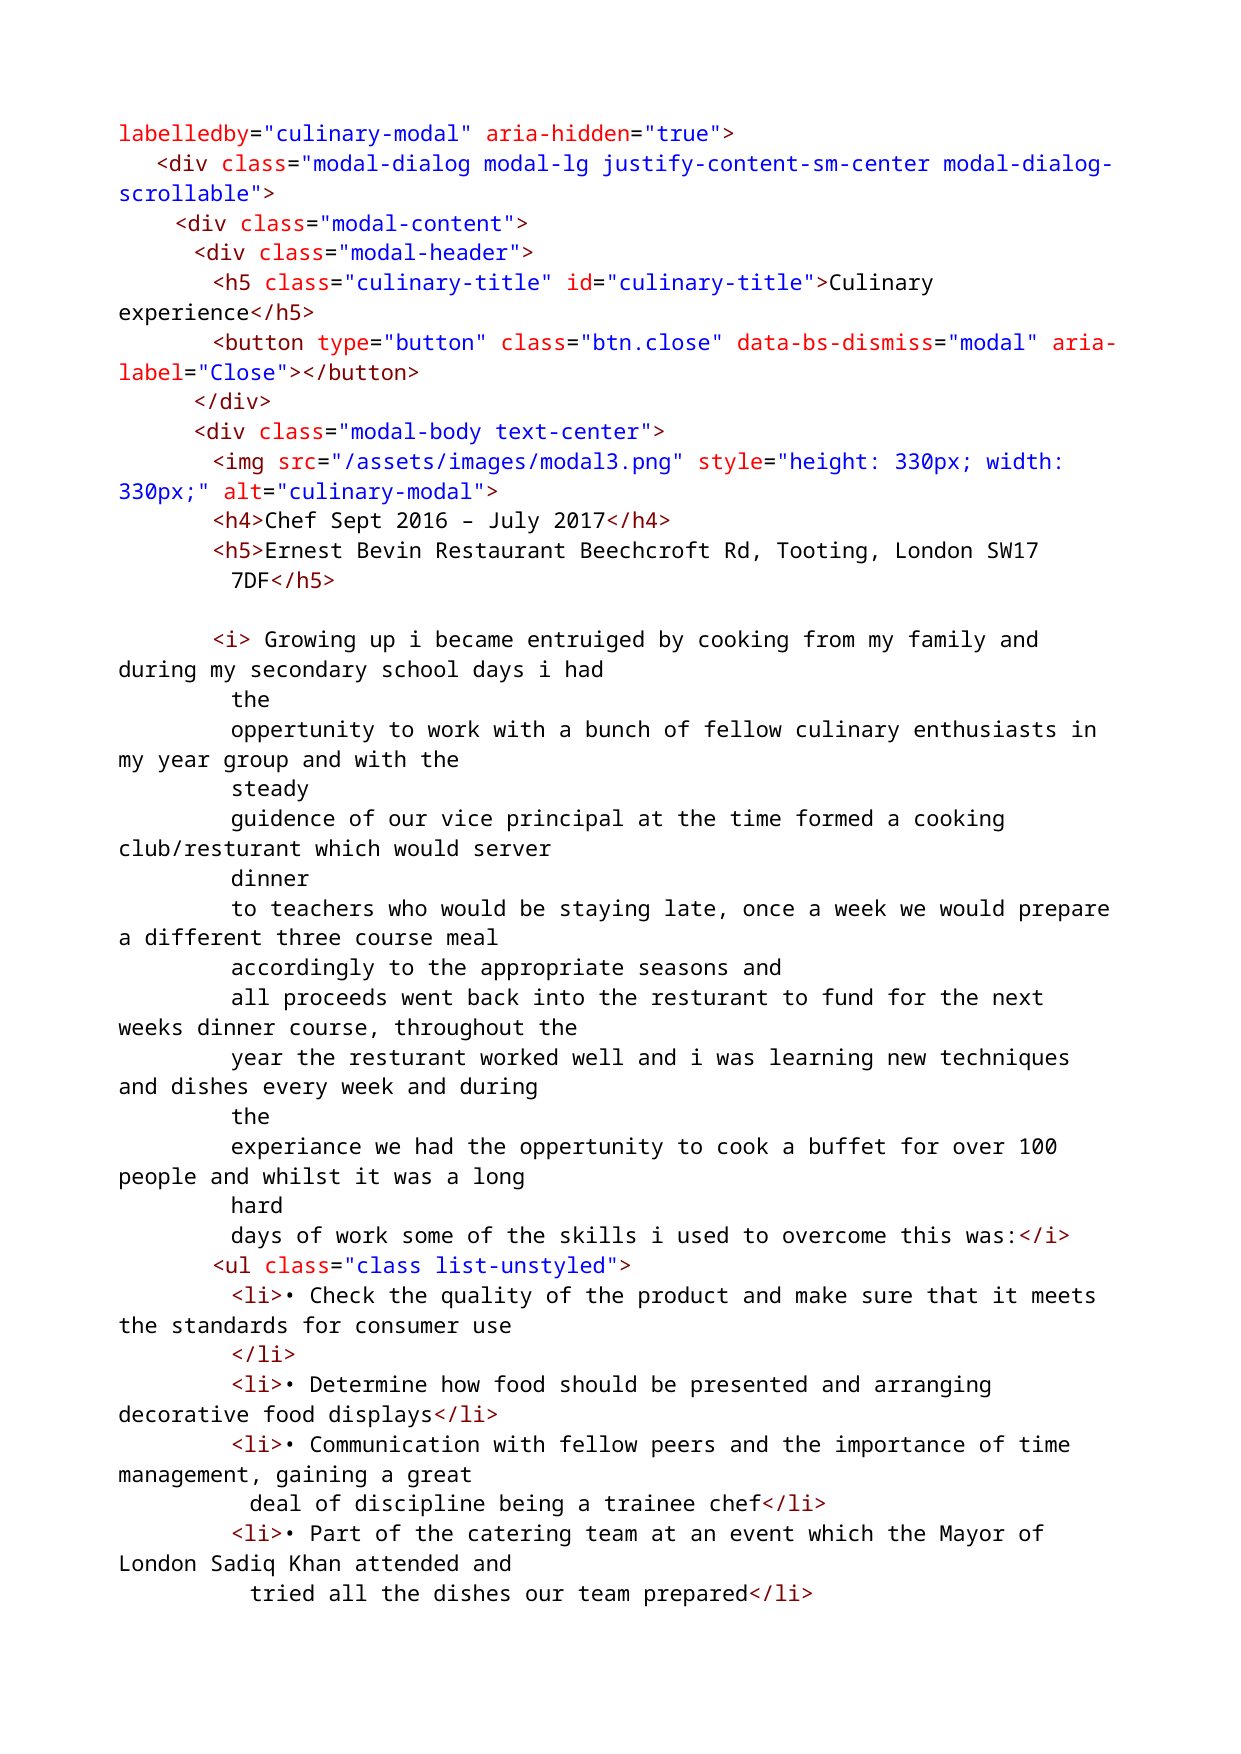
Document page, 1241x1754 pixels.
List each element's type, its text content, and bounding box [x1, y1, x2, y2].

text <li>• Part of the catering team at an event which the Mayor of London Sadiq Khan attended and [118, 1518, 1122, 1578]
text <li>• Check the quality of the product and make sure that it meets the standards for consumer use [118, 1280, 1122, 1339]
text <h5>Ernest Bevin Restaurant Beechcroft Rd, Tooting, London SW17 [118, 535, 1122, 565]
text <div class="modal-dialog modal-lg justify-content-sm-center modal-dialog-scrollable"> [118, 148, 1122, 207]
text <img src="/assets/images/modal3.png" style="height: 330px; width: 330px;" alt="culinary-modal"> [118, 446, 1122, 505]
text steady [118, 773, 1122, 803]
text <div class="modal-content"> [118, 207, 1122, 237]
text experiance we had the oppertunity to cook a buffet for over 100 people and whilst it was a long [118, 1131, 1122, 1191]
text hard [118, 1191, 1122, 1220]
text <li>• Determine how food should be presented and arranging decorative food displays</li> [118, 1369, 1122, 1429]
text </li> [118, 1339, 1122, 1369]
text <i> Growing up i became entruiged by cooking from my family and during my secondary school days i had [118, 624, 1122, 684]
text labelledby="culinary-modal" aria-hidden="true"> [118, 118, 1122, 148]
text all proceeds went back into the resturant to fund for the next weeks dinner course, throughout the [118, 982, 1122, 1042]
text <h4>Chef Sept 2016 – July 2017</h4> [118, 505, 1122, 535]
text dinner [118, 863, 1122, 893]
text year the resturant worked well and i was learning new techniques and dishes every week and during [118, 1042, 1122, 1101]
text the [118, 1101, 1122, 1131]
text accordingly to the appropriate seasons and [118, 952, 1122, 982]
text days of work some of the skills i used to overcome this was:</i> [118, 1220, 1122, 1250]
text <li>• Communication with fellow peers and the importance of time management, gaining a great [118, 1429, 1122, 1488]
text oppertunity to work with a bunch of fellow culinary enthusiasts in my year group and with the [118, 714, 1122, 773]
text guidence of our vice principal at the time formed a cooking club/resturant which would server [118, 803, 1122, 863]
text <div class="modal-header"> [118, 237, 1122, 267]
text <ul class="class list-unstyled"> [118, 1250, 1122, 1280]
text deal of discipline being a trainee chef</li> [118, 1488, 1122, 1518]
text <div class="modal-body text-center"> [118, 416, 1122, 446]
text </div> [118, 386, 1122, 416]
text <button type="button" class="btn.close" data-bs-dismiss="modal" aria-label="Close"></button> [118, 327, 1122, 386]
text the [118, 684, 1122, 714]
text 7DF</h5> [118, 565, 1122, 595]
text <h5 class="culinary-title" id="culinary-title">Culinary experience</h5> [118, 267, 1122, 327]
text tried all the dishes our team prepared</li> [118, 1578, 1122, 1608]
text to teachers who would be staying late, once a week we would prepare a different three course meal [118, 893, 1122, 952]
